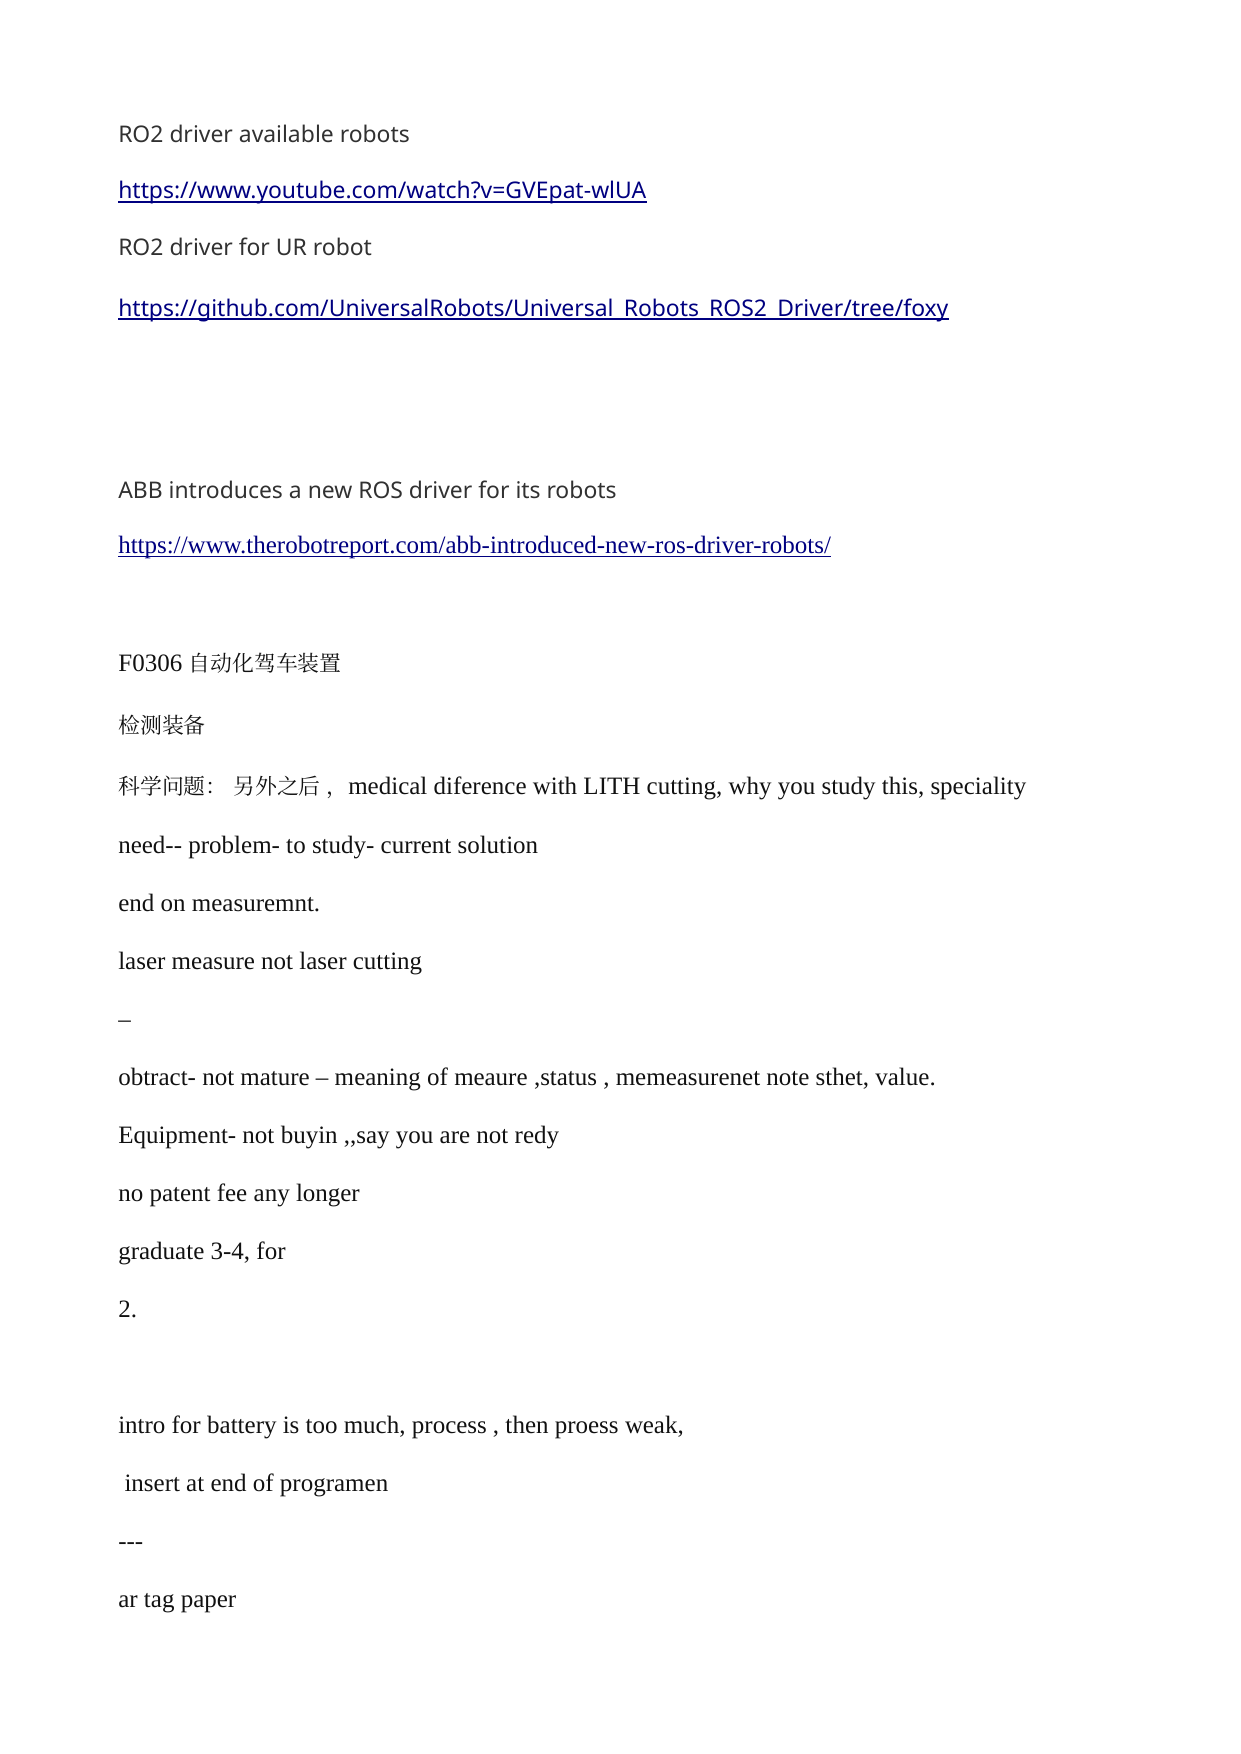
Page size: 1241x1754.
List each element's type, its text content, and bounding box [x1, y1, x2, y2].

subtitle ABB introduces a new ROS driver for its robots [118, 474, 1122, 506]
text laser measure not laser cutting [118, 946, 1122, 975]
text 2. [118, 1294, 1122, 1323]
text end on measuremnt. [118, 888, 1122, 917]
text 检测装备 [118, 708, 1122, 739]
text intro for battery is too much, process , then proess weak, [118, 1410, 1122, 1439]
text https://github.com/UniversalRobots/Universal_Robots_ROS2_Driver/tree/foxy [118, 292, 1122, 323]
text no patent fee any longer [118, 1178, 1122, 1207]
text graduate 3-4, for [118, 1236, 1122, 1265]
subtitle RO2 driver available robots [118, 118, 1122, 149]
text https://www.therobotreport.com/abb-introduced-new-ros-driver-robots/ [118, 531, 1122, 559]
text --- [118, 1526, 1122, 1555]
text need-- problem- to study- current solution [118, 830, 1122, 859]
text 科学问题： 另外之后 ，medical diference with LITH cutting, why you study this, speciality [118, 769, 1122, 800]
text ar tag paper [118, 1584, 1122, 1613]
subtitle https://www.youtube.com/watch?v=GVEpat-wlUA [118, 174, 1122, 206]
text insert at end of programen [118, 1468, 1122, 1497]
text obtract- not mature – meaning of meaure ,status , memeasurenet note sthet, value. [118, 1062, 1122, 1091]
text Equipment- not buyin ,,say you are not redy [118, 1120, 1122, 1149]
text F0306 自动化驾车装置 [118, 647, 1122, 678]
text – [118, 1004, 1122, 1033]
text RO2 driver for UR robot [118, 231, 1122, 262]
